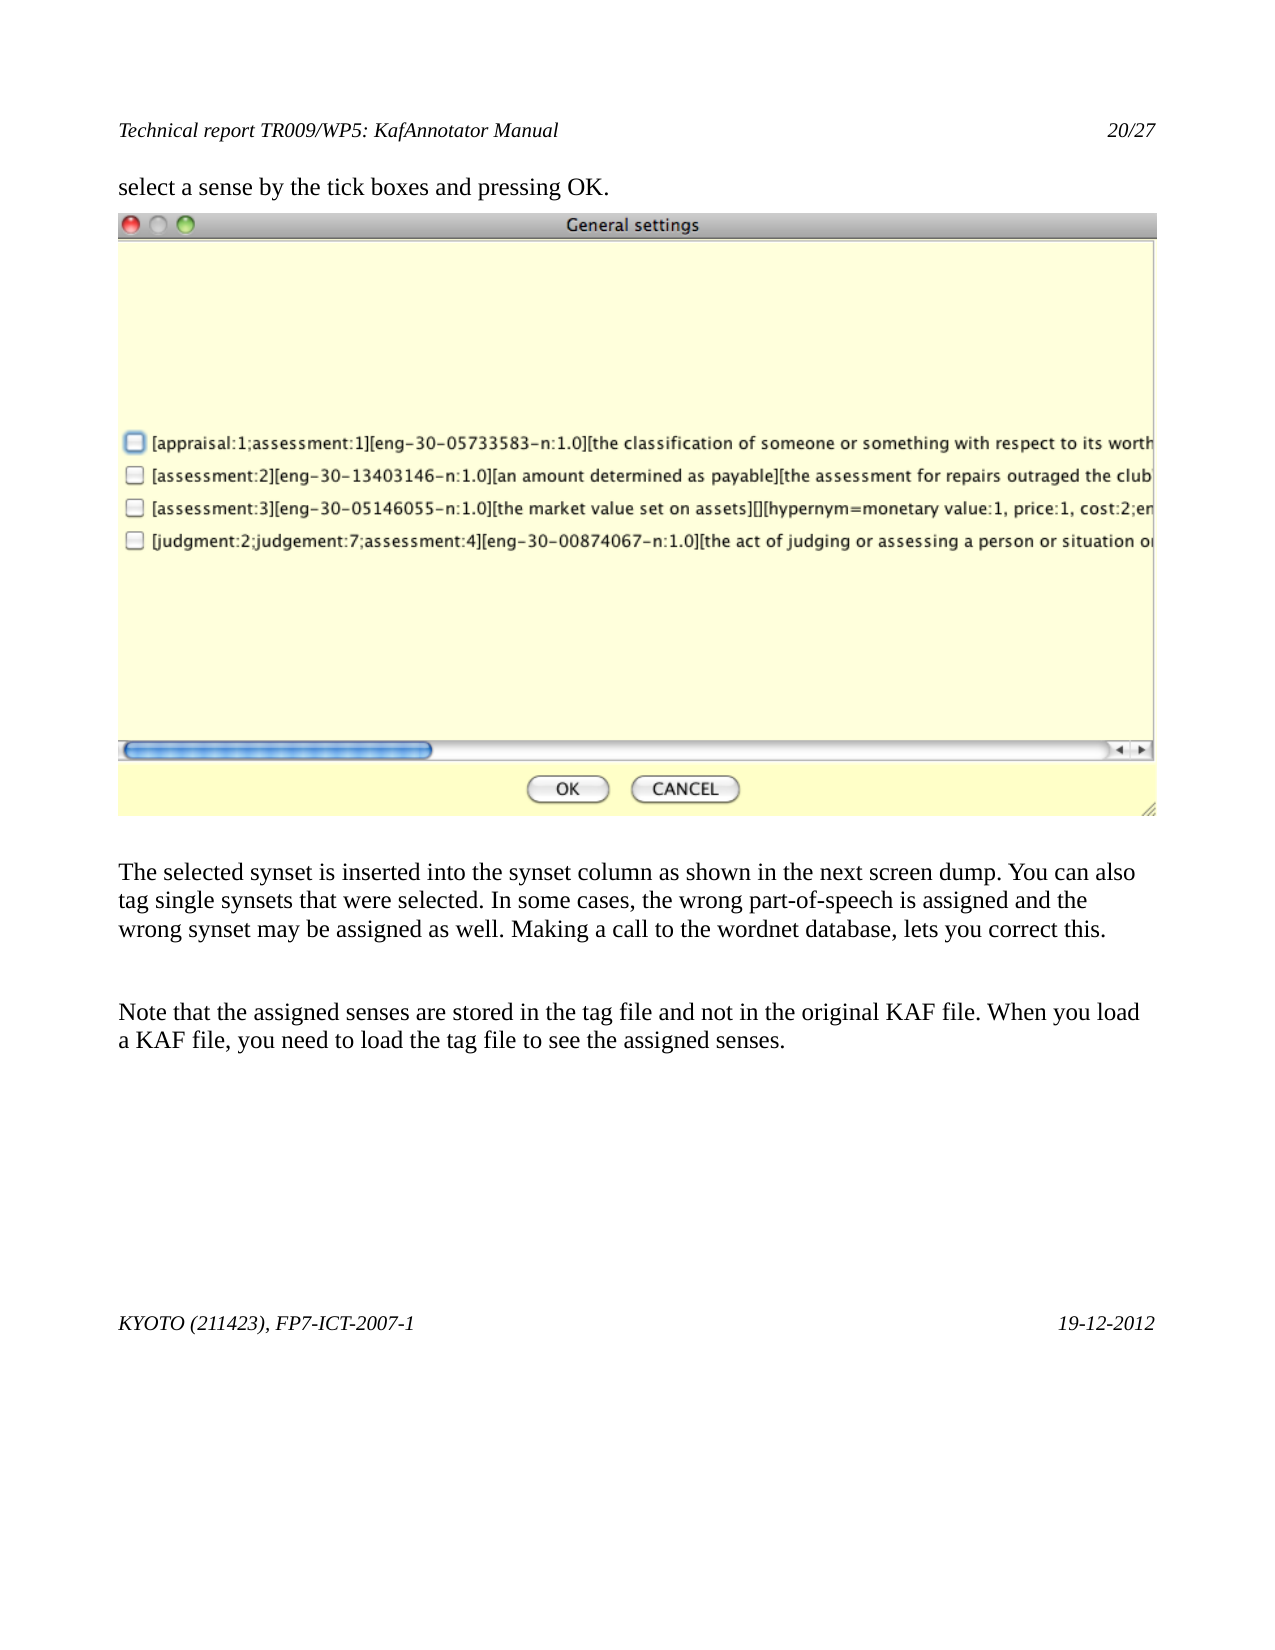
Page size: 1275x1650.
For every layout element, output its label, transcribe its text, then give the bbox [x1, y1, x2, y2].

text select a sense by the tick boxes and pressing OK. [118, 172, 1157, 201]
text The selected synset is inserted into the synset column as shown in the next screen dump. You can also tag single synsets that were selected. In some cases, the wrong part-of-speech is assigned and the wrong synset may be assigned as well. Making a call to the wordnet database, lets you correct this. [118, 857, 1157, 943]
picture [118, 213, 1157, 816]
text Note that the assigned senses are stored in the tag file and not in the original KAF file. When you load a KAF file, you need to load the tag file to see the assigned senses. [118, 997, 1157, 1054]
